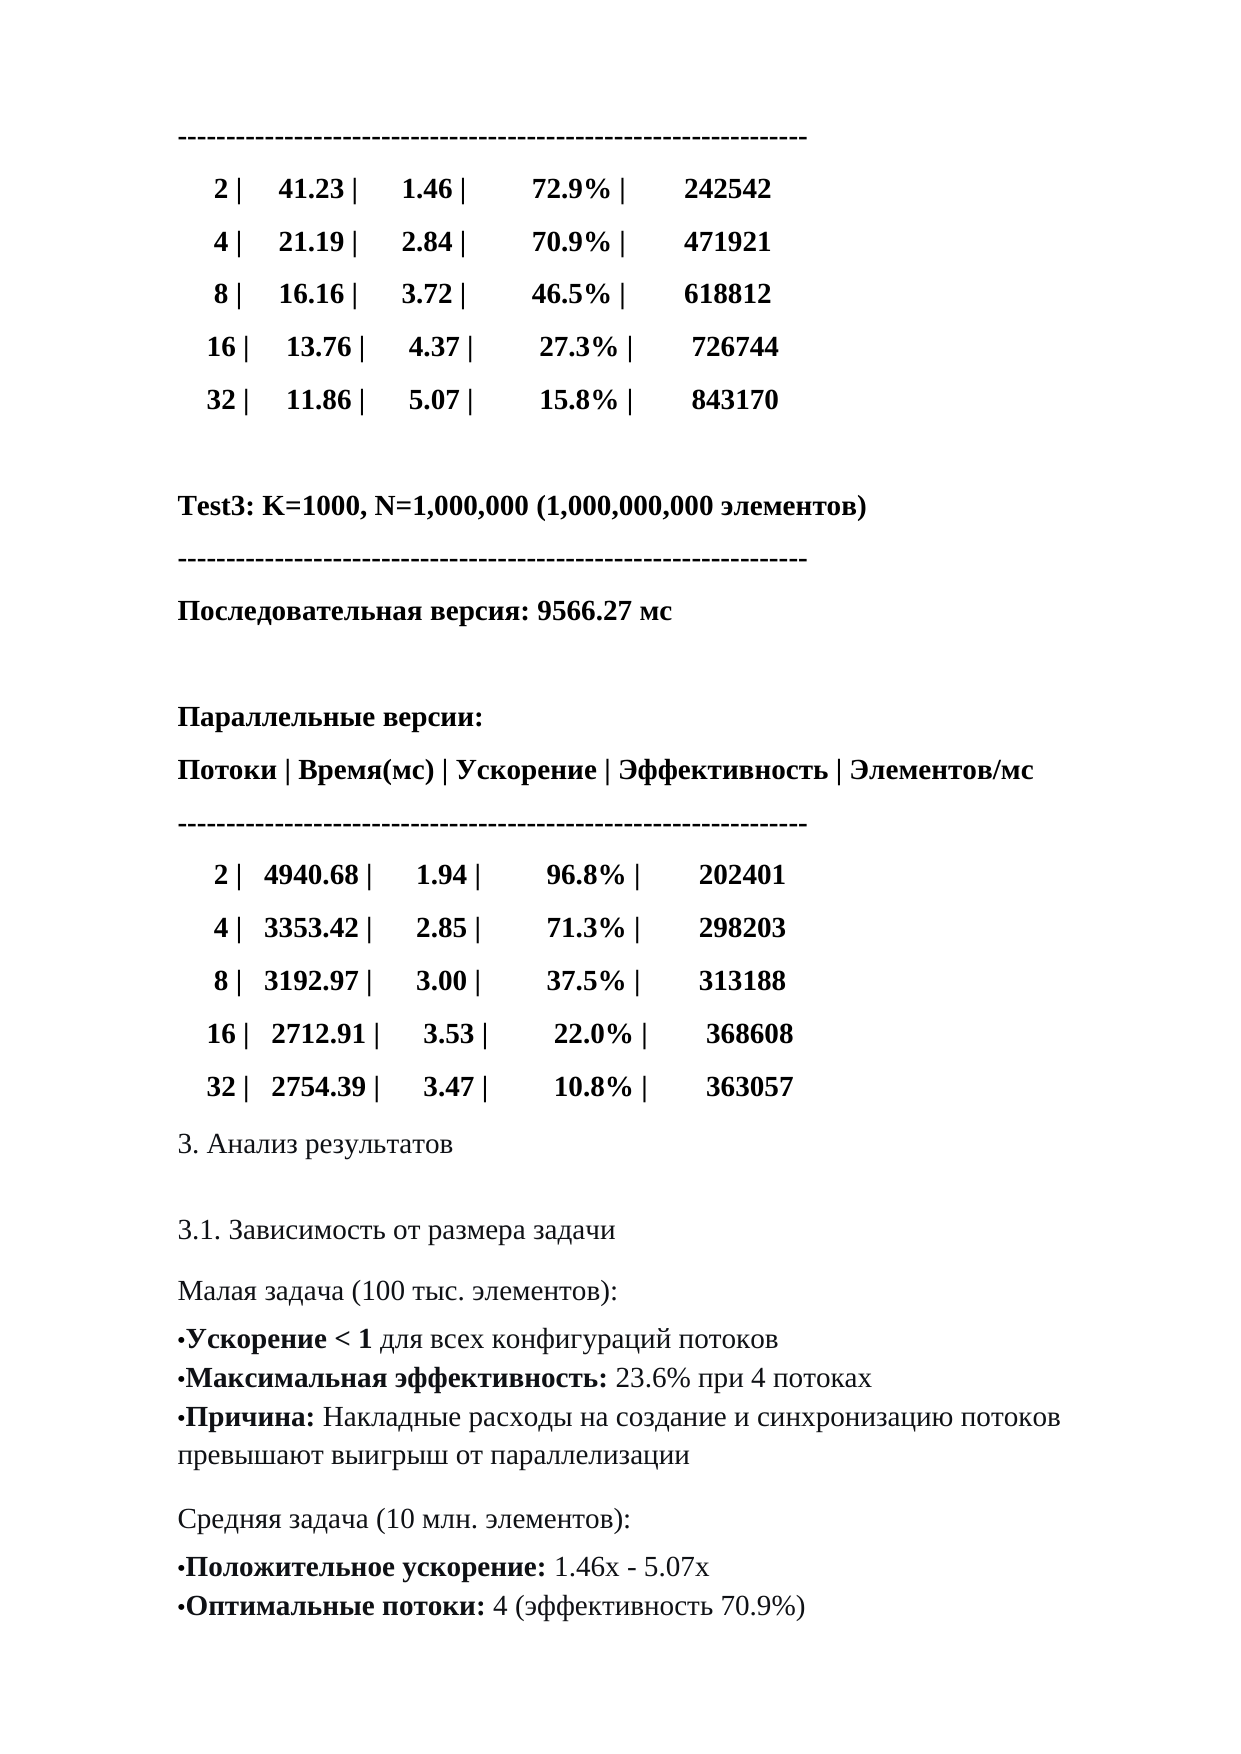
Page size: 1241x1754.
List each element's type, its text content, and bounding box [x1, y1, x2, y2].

list Ускорение < 1 для всех конфигураций потоков [177, 1322, 1152, 1355]
subtitle Малая задача (100 тыс. элементов): [177, 1273, 1152, 1307]
text 32 | 2754.39 | 3.47 | 10.8% | 363057 [177, 1069, 1152, 1102]
text 32 | 11.86 | 5.07 | 15.8% | 843170 [177, 382, 1152, 416]
text 2 | 4940.68 | 1.94 | 96.8% | 202401 [177, 857, 1152, 891]
text 4 | 3353.42 | 2.85 | 71.3% | 298203 [177, 910, 1152, 944]
list Положительное ускорение: 1.46x - 5.07x [177, 1549, 1152, 1583]
text 8 | 3192.97 | 3.00 | 37.5% | 313188 [177, 963, 1152, 997]
text 4 | 21.19 | 2.84 | 70.9% | 471921 [177, 224, 1152, 257]
list Причина: Накладные расходы на создание и синхронизацию потоков превышают выигрыш от параллелизации [177, 1399, 1152, 1471]
text 8 | 16.16 | 3.72 | 46.5% | 618812 [177, 277, 1152, 310]
text ----------------------------------------------------------------- [177, 118, 1152, 152]
list Максимальная эффективность: 23.6% при 4 потоках [177, 1360, 1152, 1394]
subtitle Средняя задача (10 млн. элементов): [177, 1501, 1152, 1534]
list Оптимальные потоки: 4 (эффективность 70.9%) [177, 1588, 1152, 1622]
text Последовательная версия: 9566.27 мс [177, 593, 1152, 627]
text ----------------------------------------------------------------- [177, 805, 1152, 838]
text Потоки | Время(мс) | Ускорение | Эффективность | Элементов/мс [177, 752, 1152, 785]
text Test3: K=1000, N=1,000,000 (1,000,000,000 элементов) [177, 488, 1152, 521]
subtitle 3. Анализ результатов [177, 1126, 1152, 1159]
text 16 | 2712.91 | 3.53 | 22.0% | 368608 [177, 1016, 1152, 1049]
text 16 | 13.76 | 4.37 | 27.3% | 726744 [177, 329, 1152, 363]
text ----------------------------------------------------------------- [177, 541, 1152, 574]
subtitle 3.1. Зависимость от размера задачи [177, 1212, 1152, 1245]
text 2 | 41.23 | 1.46 | 72.9% | 242542 [177, 171, 1152, 204]
text Параллельные версии: [177, 699, 1152, 733]
